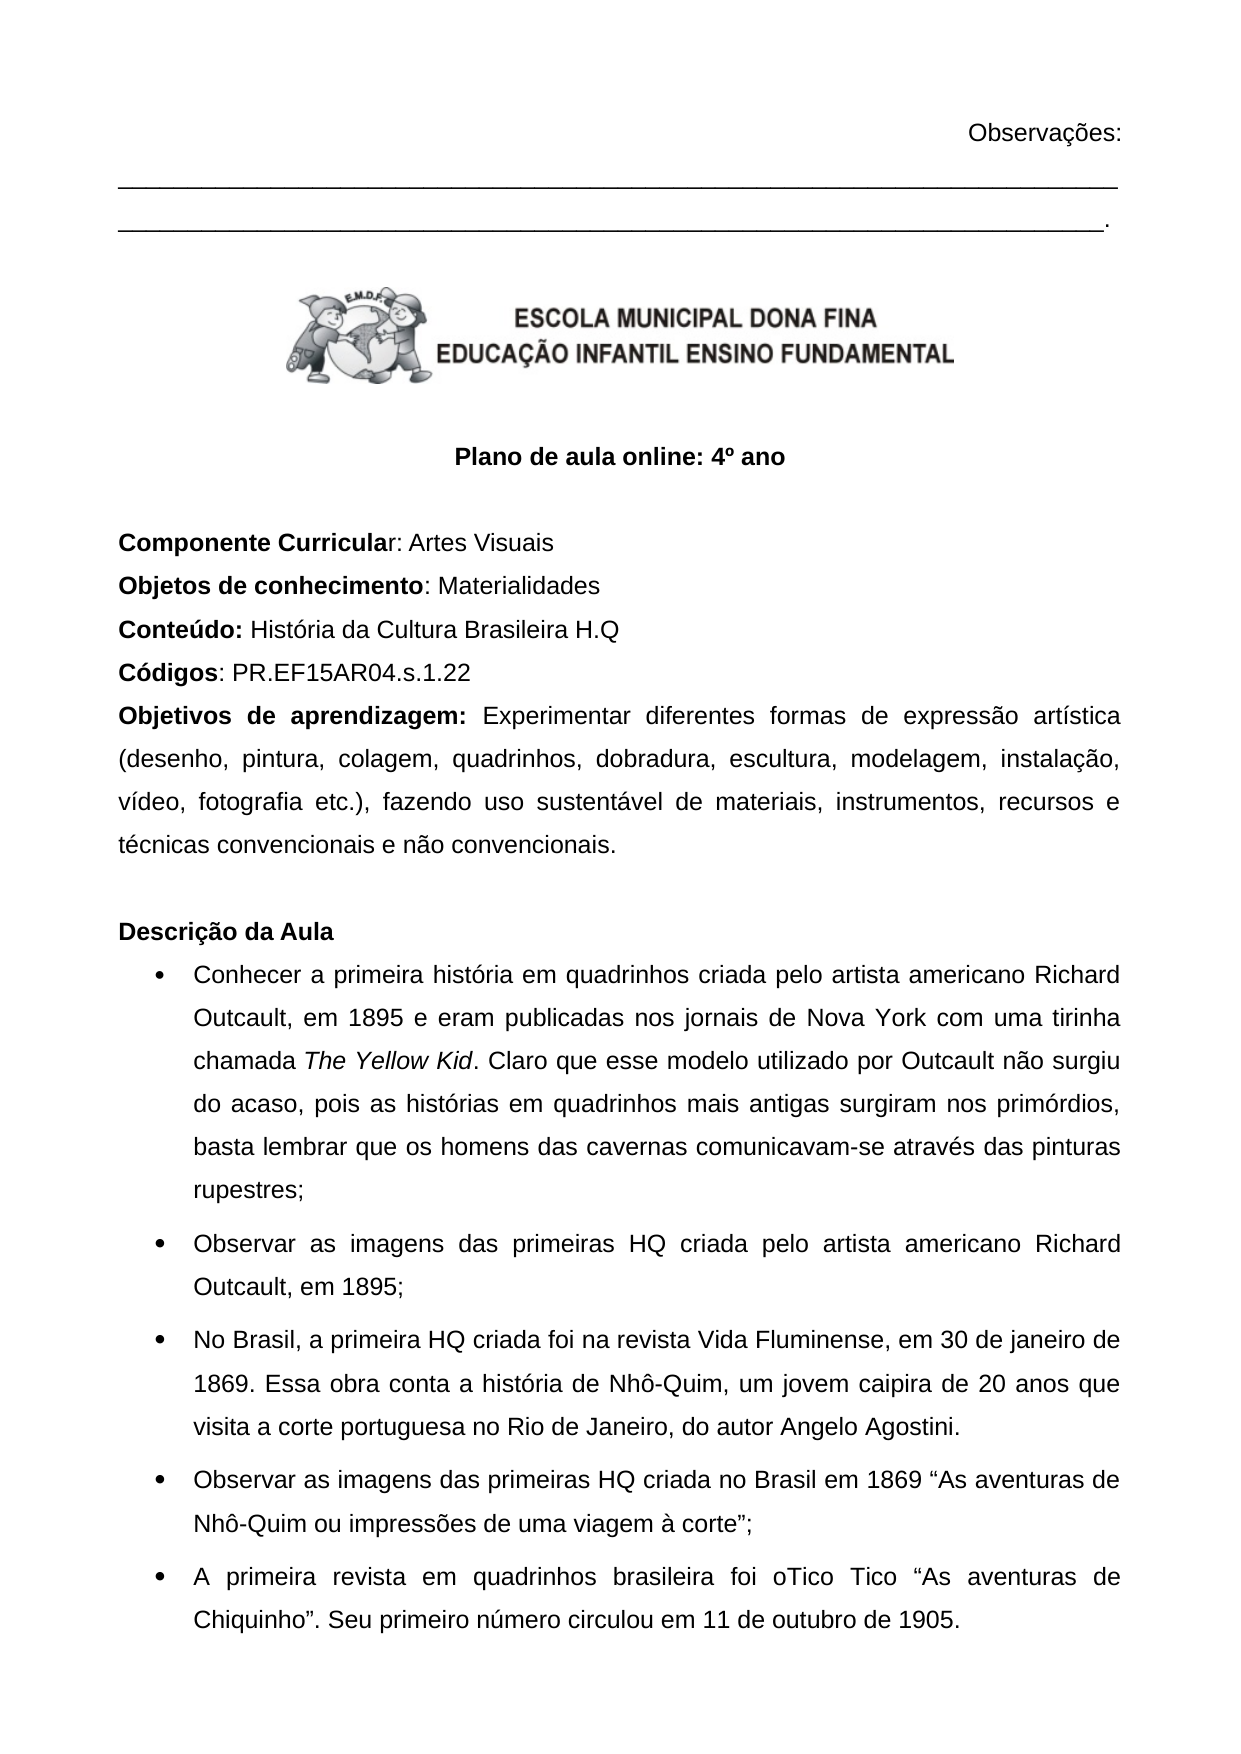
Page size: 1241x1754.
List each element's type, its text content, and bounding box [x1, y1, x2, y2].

text Códigos: PR.EF15AR04.s.1.22 [118, 658, 1122, 686]
list A primeira revista em quadrinhos brasileira foi oTico Tico “As aventuras de Chiquinho”. Seu primeiro número circulou em 11 de outubro de 1905. [156, 1562, 1122, 1634]
list Conhecer a primeira história em quadrinhos criada pelo artista americano Richard Outcault, em 1895 e eram publicadas nos jornais de Nova York com uma tirinha chamada The Yellow Kid. Claro que esse modelo utilizado por Outcault não surgiu do acaso, pois as histórias em quadrinhos mais antigas surgiram nos primórdios, basta lembrar que os homens das cavernas comunicavam-se através das pinturas rupestres; [156, 959, 1122, 1204]
text Descrição da Aula [118, 916, 1122, 945]
text Componente Curricular: Artes Visuais [118, 528, 1122, 556]
list No Brasil, a primeira HQ criada foi na revista Vida Fluminense, em 30 de janeiro de 1869. Essa obra conta a história de Nhô-Quim, um jovem caipira de 20 anos que visita a corte portuguesa no Rio de Janeiro, do autor Angelo Agostini. [156, 1326, 1122, 1441]
text Objetos de conhecimento: Materialidades [118, 571, 1122, 599]
text Observações: _______________________________________________________________________________________________________________________________________________. [118, 118, 1122, 233]
list Observar as imagens das primeiras HQ criada no Brasil em 1869 “As aventuras de Nhô-Quim ou impressões de uma viagem à corte”; [156, 1465, 1122, 1537]
list Observar as imagens das primeiras HQ criada pelo artista americano Richard Outcault, em 1895; [156, 1229, 1122, 1301]
text Plano de aula online: 4º ano [118, 441, 1122, 470]
text Objetivos de aprendizagem: Experimentar diferentes formas de expressão artística (desenho, pintura, colagem, quadrinhos, dobradura, escultura, modelagem, instalação, vídeo, fotografia etc.), fazendo uso sustentável de materiais, instrumentos, recursos e técnicas convencionais e não convencionais. [118, 701, 1122, 859]
text Conteúdo: História da Cultura Brasileira H.Q [118, 614, 1122, 643]
